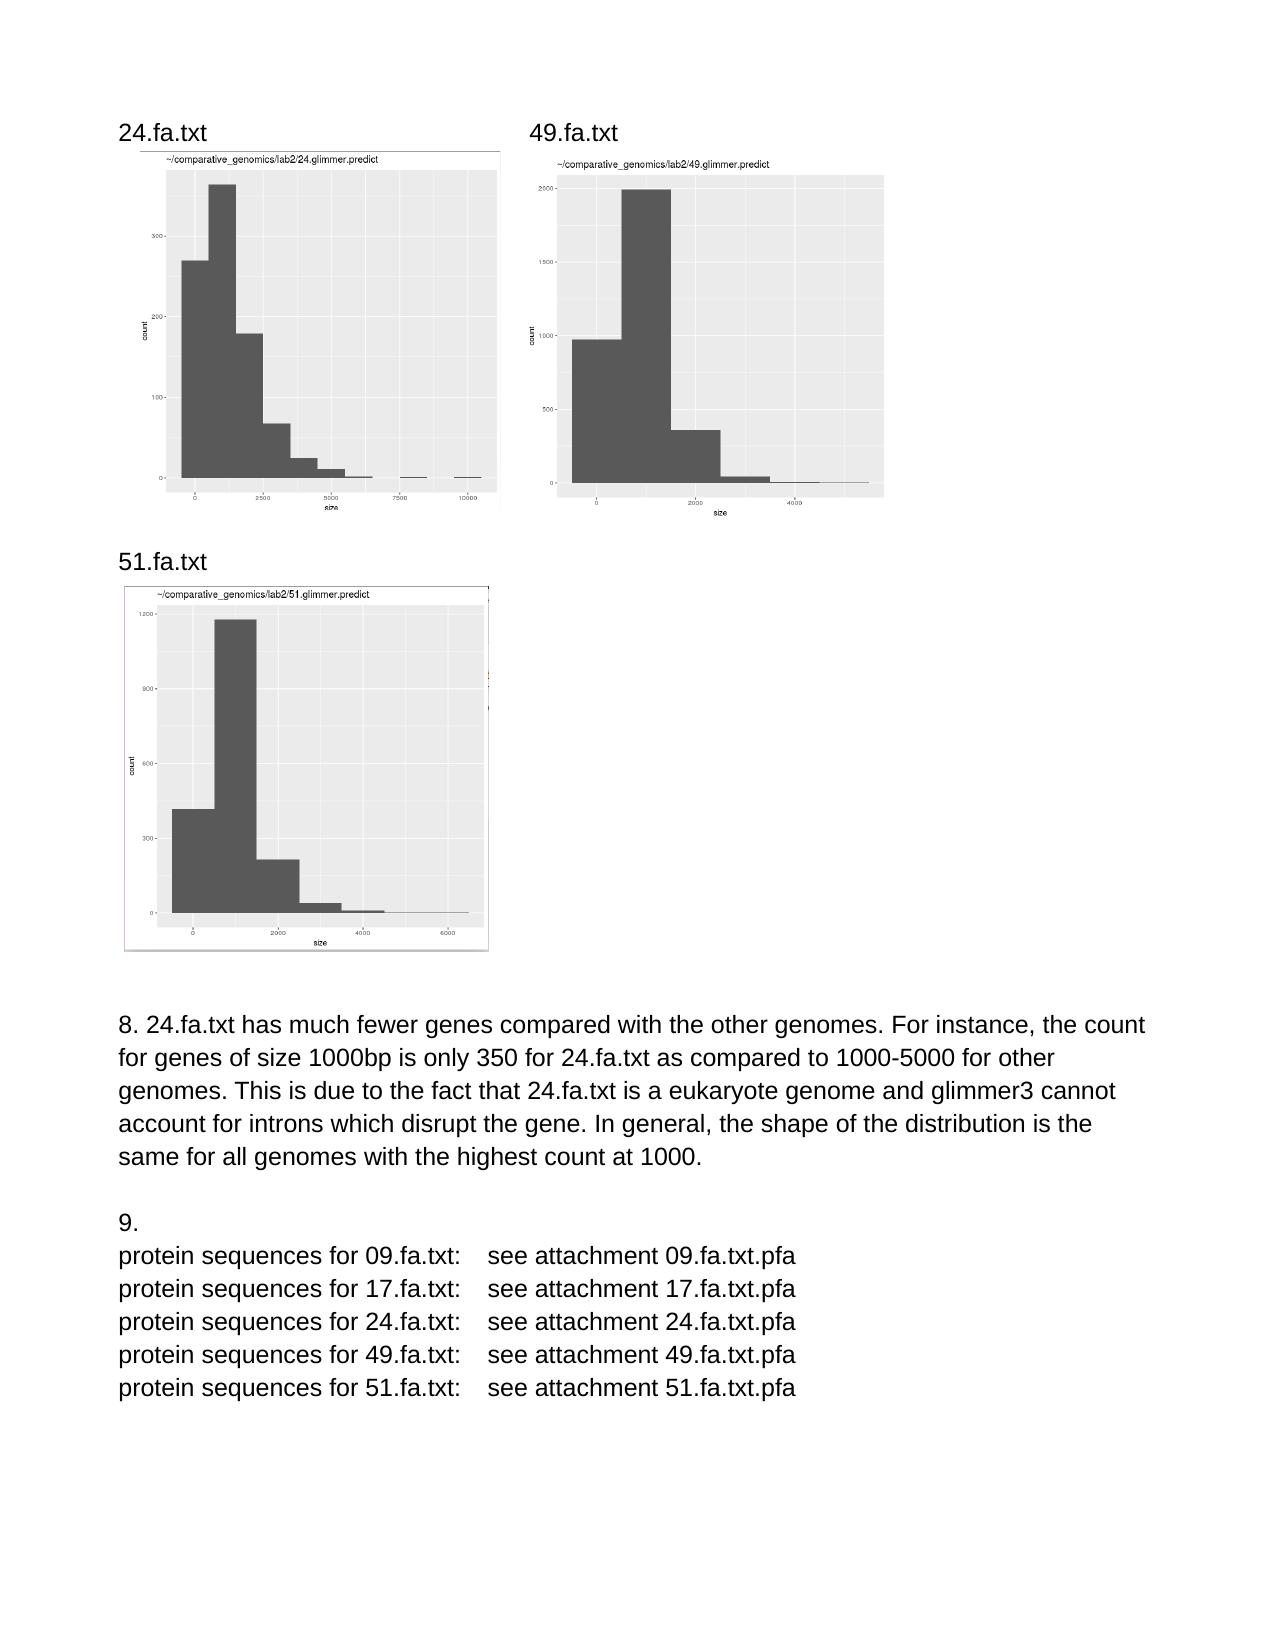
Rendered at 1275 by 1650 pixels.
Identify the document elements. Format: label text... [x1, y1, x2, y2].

picture [529, 157, 565, 518]
text 24.fa.txt 49.fa.txt [118, 118, 1157, 147]
text 9. [118, 1208, 1157, 1237]
text 51.fa.txt [118, 547, 1157, 576]
text protein sequences for 51.fa.txt: see attachment 51.fa.txt.pfa [118, 1373, 1157, 1402]
picture [124, 586, 157, 952]
picture [140, 151, 175, 510]
text protein sequences for 09.fa.txt: see attachment 09.fa.txt.pfa [118, 1241, 1157, 1269]
text protein sequences for 24.fa.txt: see attachment 24.fa.txt.pfa [118, 1307, 1157, 1336]
text protein sequences for 17.fa.txt: see attachment 17.fa.txt.pfa [118, 1274, 1157, 1303]
text 8. 24.fa.txt has much fewer genes compared with the other genomes. For instance, the count for genes of size 1000bp is only 350 for 24.fa.txt as compared to 1000-5000 for other genomes. This is due to the fact that 24.fa.txt is a eukaryote genome and glimmer3 cannot account for introns which disrupt the gene. In general, the shape of the distribution is the same for all genomes with the highest count at 1000. [118, 1010, 1157, 1171]
text protein sequences for 49.fa.txt: see attachment 49.fa.txt.pfa [118, 1340, 1157, 1369]
